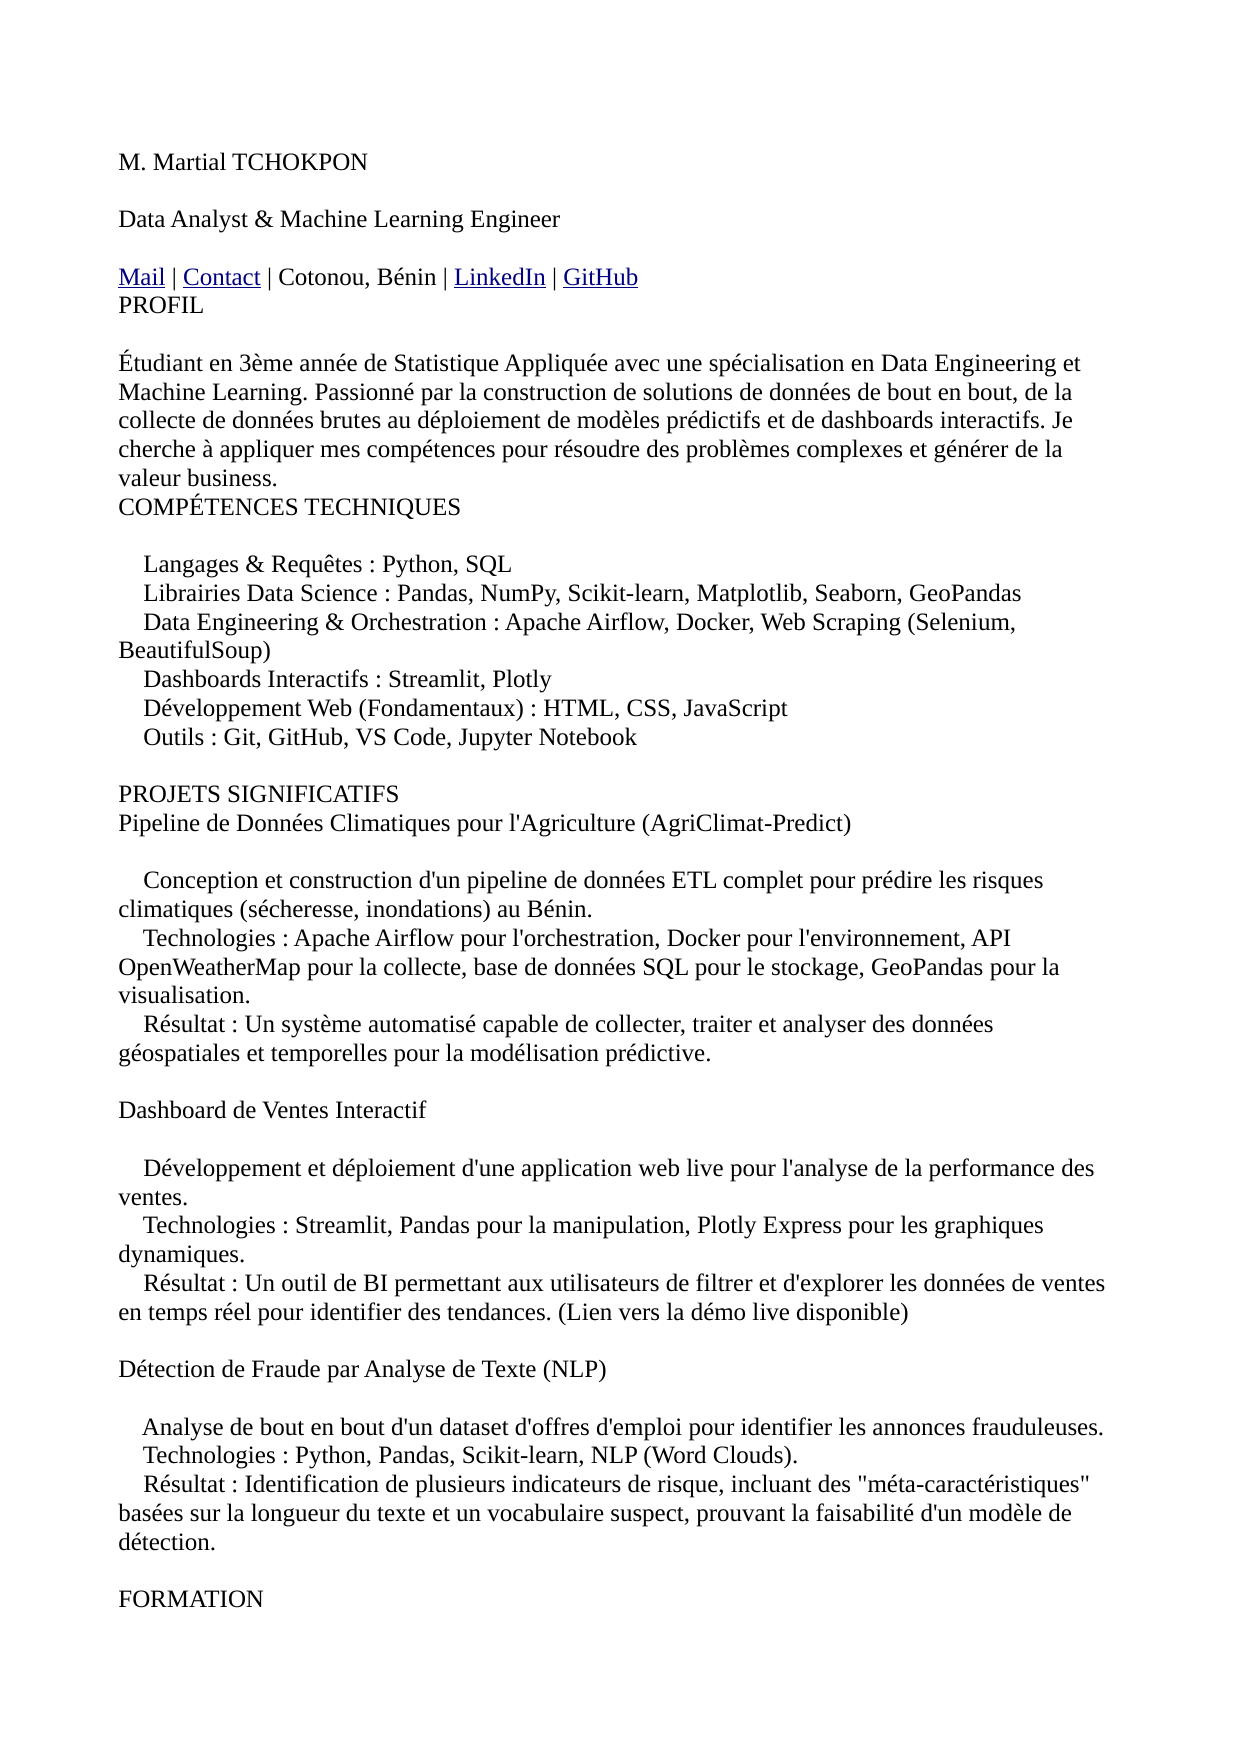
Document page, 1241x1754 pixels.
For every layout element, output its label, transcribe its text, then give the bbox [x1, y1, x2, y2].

text Outils : Git, GitHub, VS Code, Jupyter Notebook [118, 722, 1122, 751]
text Dashboard de Ventes Interactif [118, 1096, 1122, 1124]
text Détection de Fraude par Analyse de Texte (NLP) [118, 1354, 1122, 1383]
text Conception et construction d'un pipeline de données ETL complet pour prédire les risques climatiques (sécheresse, inondations) au Bénin. [118, 866, 1122, 923]
text PROFIL [118, 291, 1122, 319]
text Analyse de bout en bout d'un dataset d'offres d'emploi pour identifier les annonces frauduleuses. [118, 1412, 1122, 1441]
text Étudiant en 3ème année de Statistique Appliquée avec une spécialisation en Data Engineering et Machine Learning. Passionné par la construction de solutions de données de bout en bout, de la collecte de données brutes au déploiement de modèles prédictifs et de dashboards interactifs. Je cherche à appliquer mes compétences pour résoudre des problèmes complexes et générer de la valeur business. [118, 348, 1122, 492]
text Développement et déploiement d'une application web live pour l'analyse de la performance des ventes. [118, 1153, 1122, 1211]
text Data Engineering & Orchestration : Apache Airflow, Docker, Web Scraping (Selenium, BeautifulSoup) [118, 607, 1122, 664]
text Résultat : Un système automatisé capable de collecter, traiter et analyser des données géospatiales et temporelles pour la modélisation prédictive. [118, 1009, 1122, 1067]
text Technologies : Streamlit, Pandas pour la manipulation, Plotly Express pour les graphiques dynamiques. [118, 1211, 1122, 1268]
text Librairies Data Science : Pandas, NumPy, Scikit-learn, Matplotlib, Seaborn, GeoPandas [118, 578, 1122, 607]
text PROJETS SIGNIFICATIFS [118, 779, 1122, 808]
text Résultat : Un outil de BI permettant aux utilisateurs de filtrer et d'explorer les données de ventes en temps réel pour identifier des tendances. (Lien vers la démo live disponible) [118, 1268, 1122, 1326]
text Technologies : Python, Pandas, Scikit-learn, NLP (Word Clouds). [118, 1441, 1122, 1469]
text Langages & Requêtes : Python, SQL [118, 549, 1122, 578]
text Pipeline de Données Climatiques pour l'Agriculture (AgriClimat-Predict) [118, 808, 1122, 837]
text Mail | Contact | Cotonou, Bénin | LinkedIn | GitHub [118, 262, 1122, 291]
text Développement Web (Fondamentaux) : HTML, CSS, JavaScript [118, 693, 1122, 722]
text Dashboards Interactifs : Streamlit, Plotly [118, 664, 1122, 693]
text Data Analyst & Machine Learning Engineer [118, 204, 1122, 233]
text Résultat : Identification de plusieurs indicateurs de risque, incluant des "méta-caractéristiques" basées sur la longueur du texte et un vocabulaire suspect, prouvant la faisabilité d'un modèle de détection. [118, 1469, 1122, 1556]
text FORMATION [118, 1584, 1122, 1613]
text COMPÉTENCES TECHNIQUES [118, 492, 1122, 521]
text M. Martial TCHOKPON [118, 147, 1122, 176]
text Technologies : Apache Airflow pour l'orchestration, Docker pour l'environnement, API OpenWeatherMap pour la collecte, base de données SQL pour le stockage, GeoPandas pour la visualisation. [118, 923, 1122, 1009]
